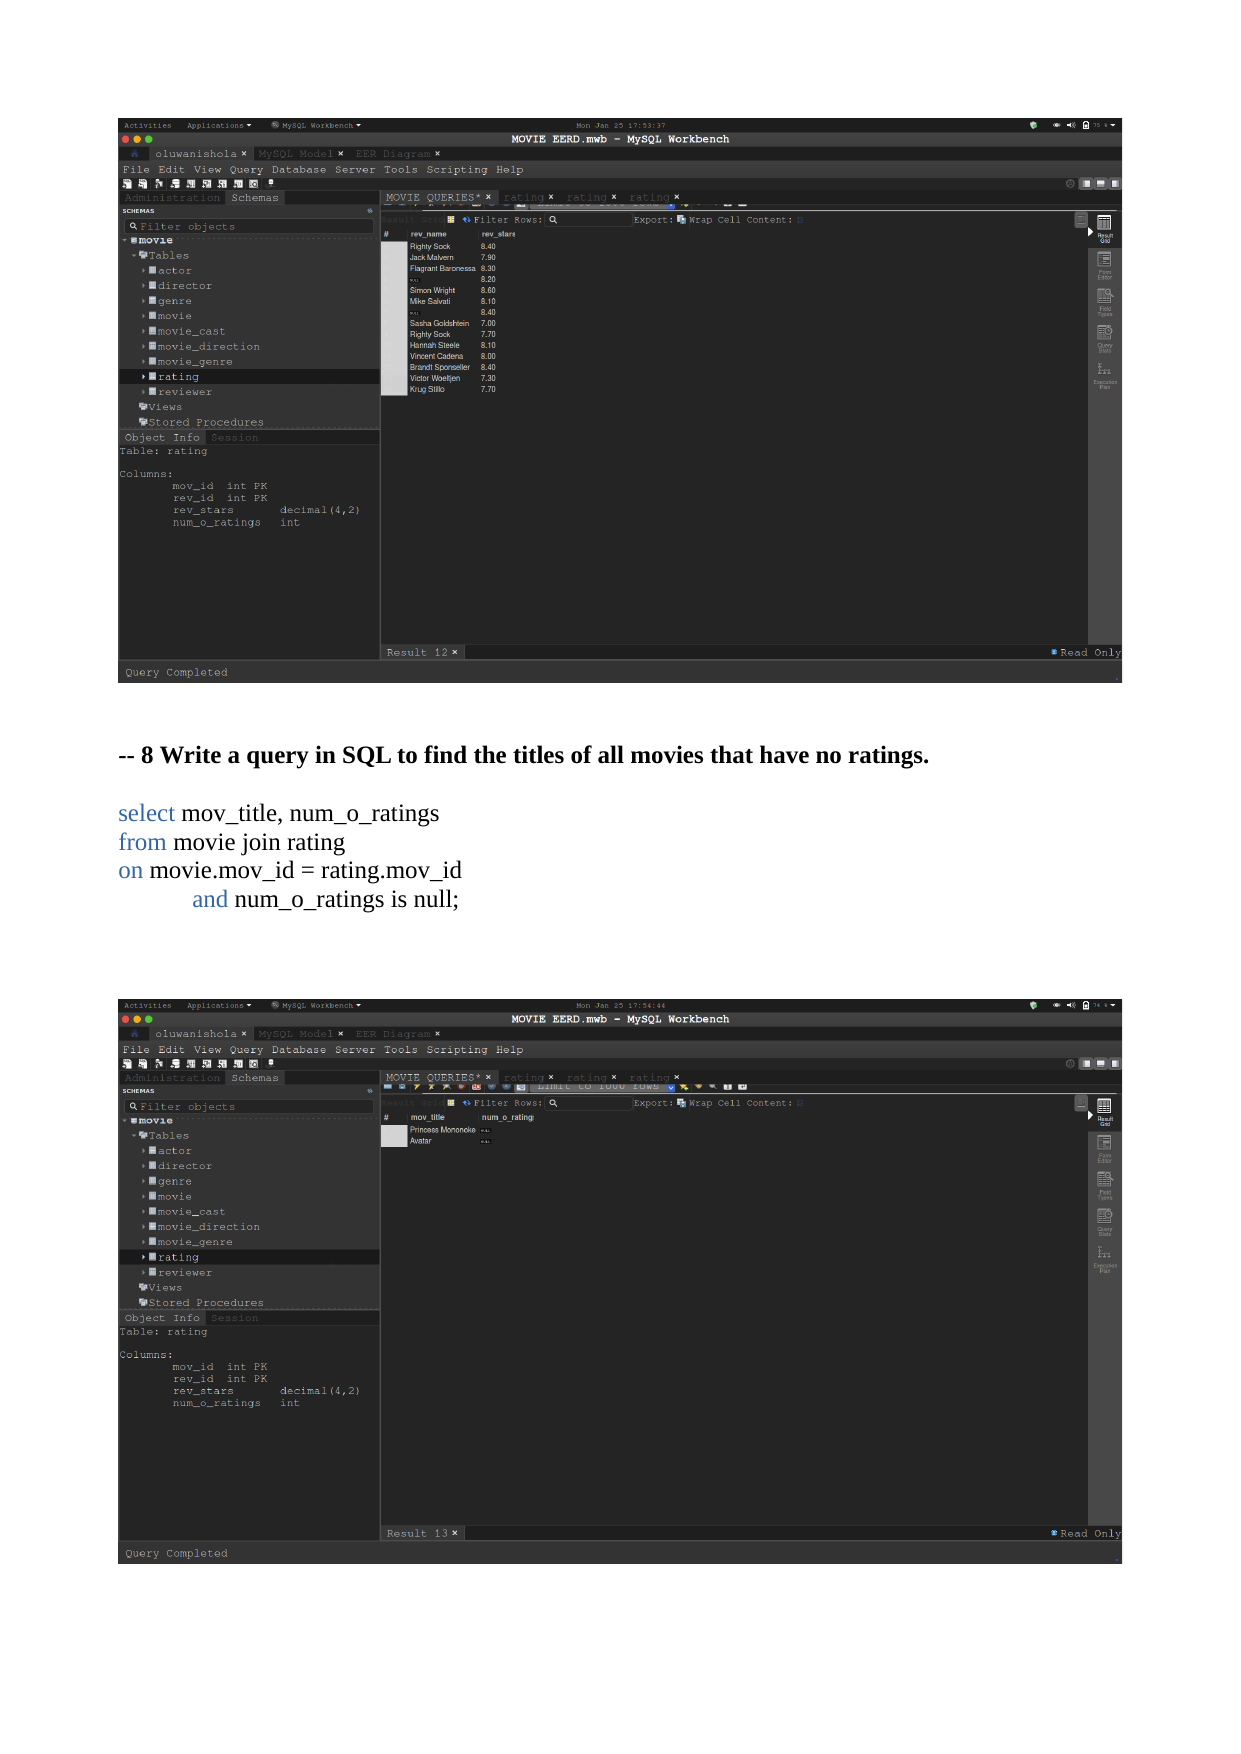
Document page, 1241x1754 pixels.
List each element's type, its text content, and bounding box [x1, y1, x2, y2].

text on movie.mov_id = rating.mov_id [118, 855, 1122, 884]
text -- 8 Write a query in SQL to find the titles of all movies that have no ratings. [118, 740, 1122, 769]
picture [118, 999, 1123, 1564]
text select mov_title, num_o_ratings [118, 798, 1122, 827]
text from movie join rating [118, 827, 1122, 855]
text and num_o_ratings is null; [118, 884, 1122, 913]
picture [118, 118, 1123, 683]
